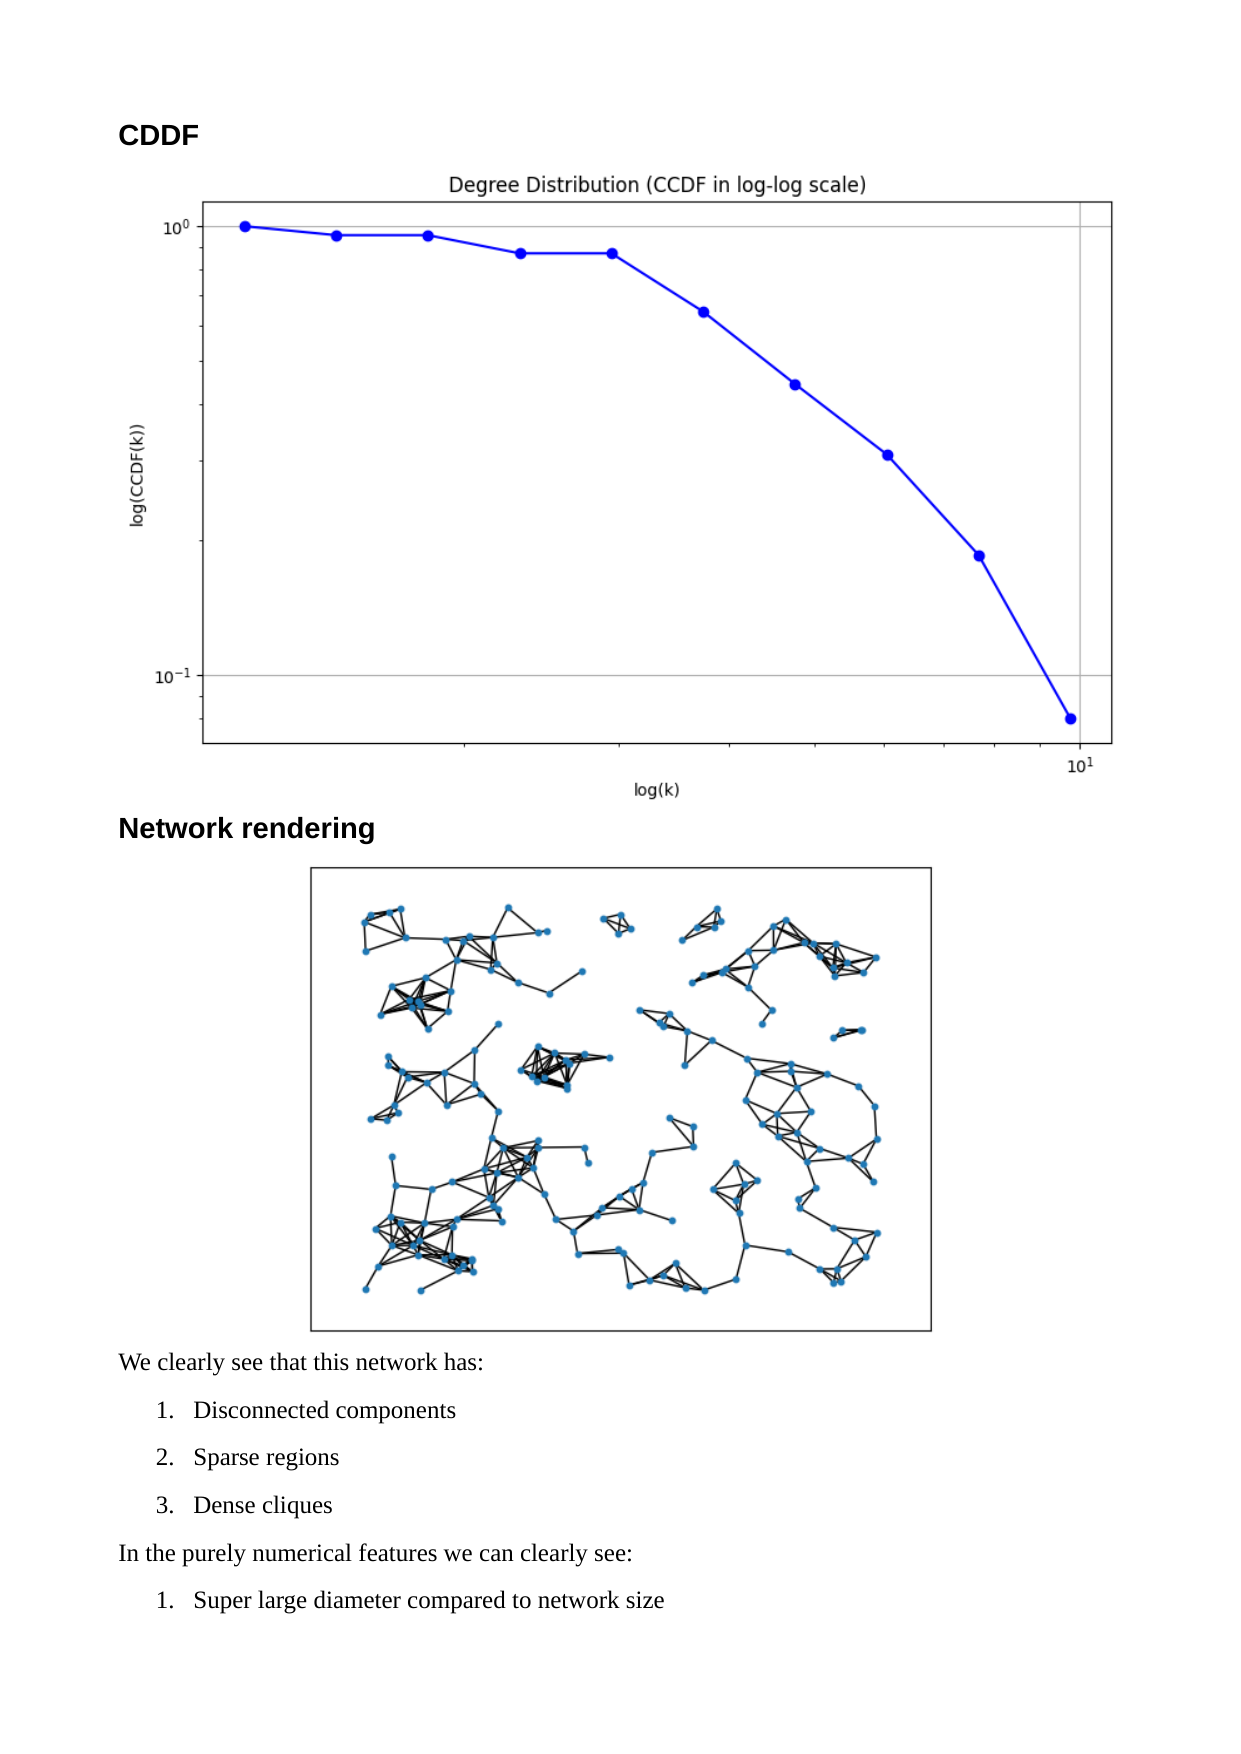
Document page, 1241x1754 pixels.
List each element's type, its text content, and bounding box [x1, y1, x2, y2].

text We clearly see that this network has: [118, 857, 1122, 1376]
picture [118, 164, 1123, 811]
list Disconnected components [156, 1395, 1122, 1424]
list Super large diameter compared to network size [156, 1585, 1122, 1614]
list Dense cliques [156, 1490, 1122, 1519]
subtitle CDDF [118, 118, 1122, 152]
picture [298, 856, 942, 1343]
text In the purely numerical features we can clearly see: [118, 1538, 1122, 1566]
subtitle Network rendering [118, 811, 1122, 844]
list Sparse regions [156, 1442, 1122, 1471]
